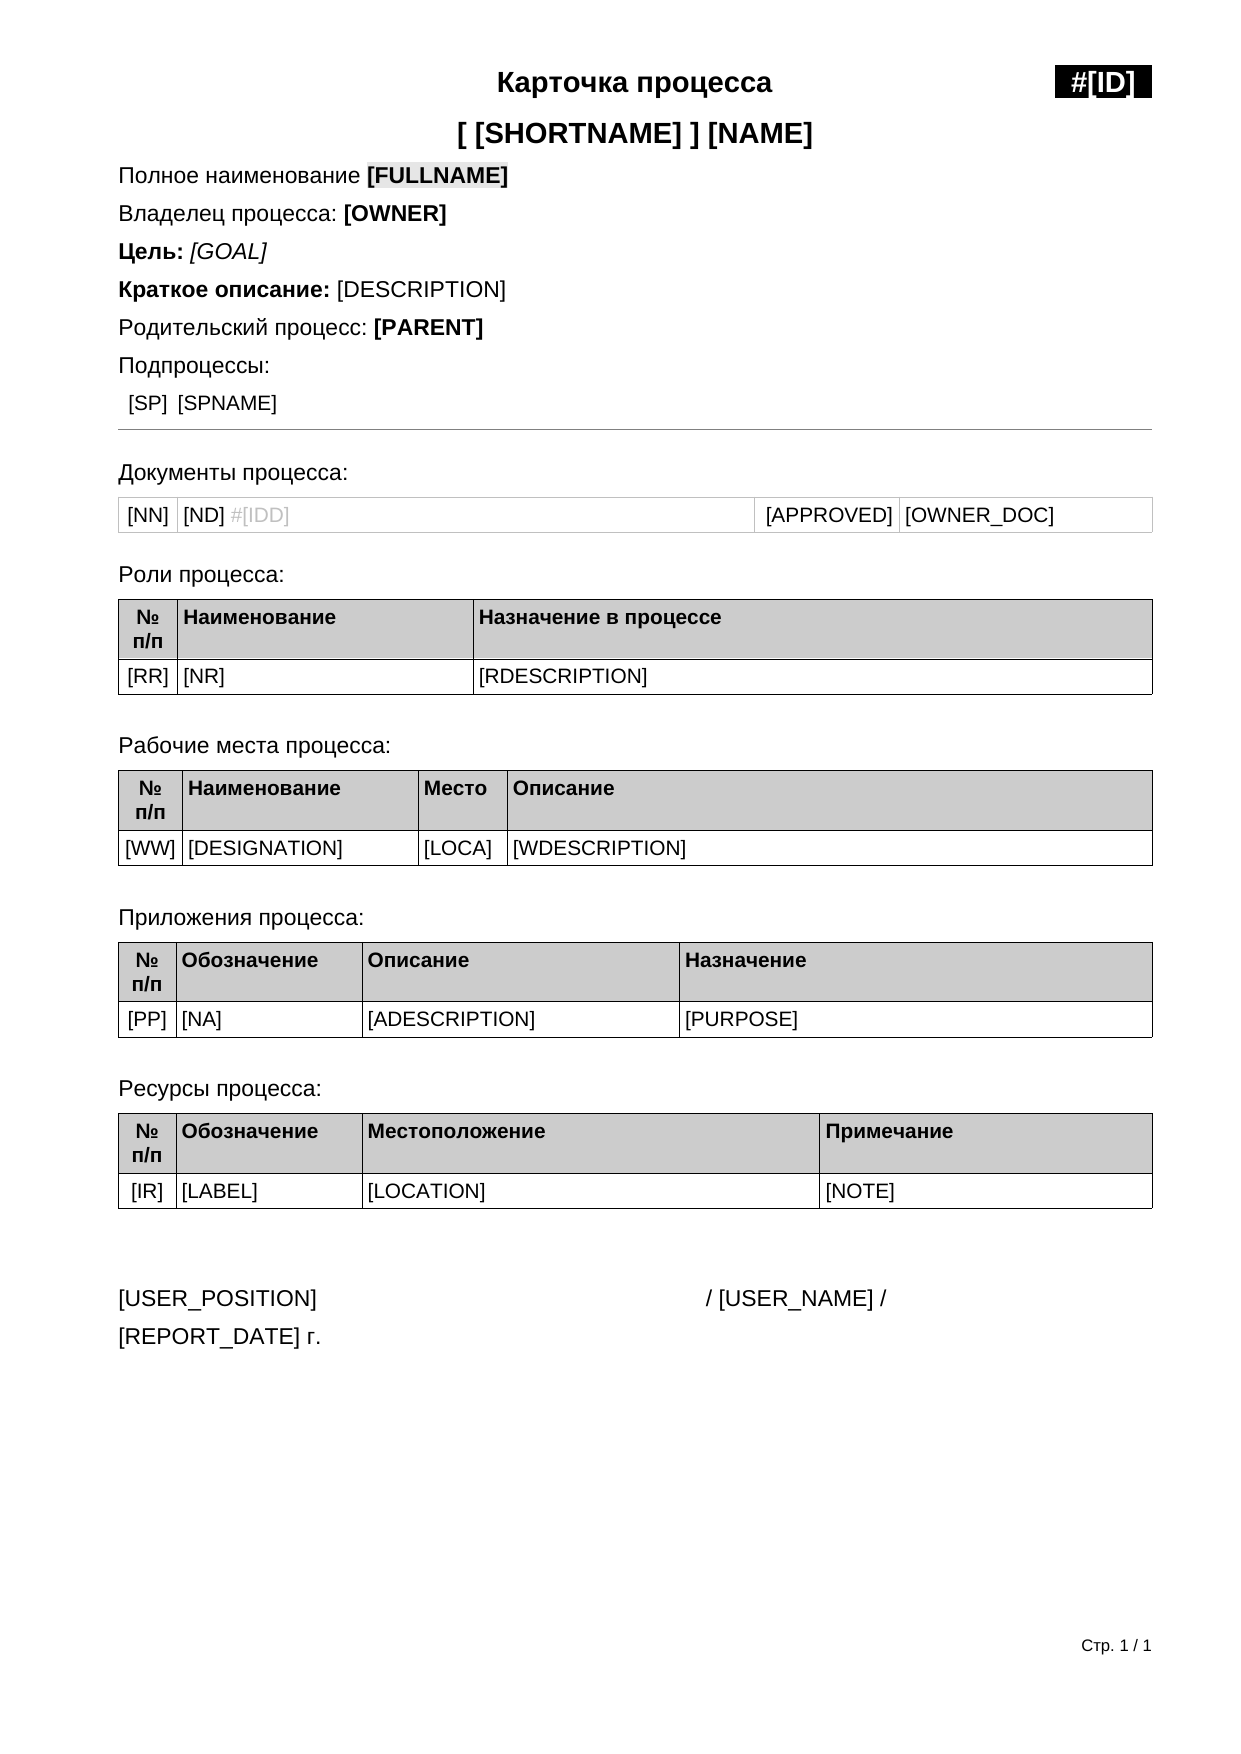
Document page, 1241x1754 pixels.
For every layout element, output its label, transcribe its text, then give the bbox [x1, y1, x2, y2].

text Приложения процесса: [118, 904, 1152, 930]
text Документы процесса: [118, 458, 1152, 485]
table_header Наименование [178, 600, 473, 658]
text Цель: [GOAL] [118, 238, 1152, 264]
table_header Местоположение [363, 1114, 819, 1173]
text Полное наименование [FULLNAME] [118, 162, 1152, 188]
table_cell [IR] [119, 1174, 176, 1208]
text Владелец процесса: [OWNER] [118, 200, 1152, 226]
table_header Описание [508, 771, 1152, 830]
table_cell [WW] [119, 831, 182, 865]
text Рабочие места процесса: [118, 732, 1152, 759]
table_cell [DESIGNATION] [183, 831, 418, 865]
table_header № п/п [119, 1114, 176, 1173]
table_cell [WDESCRIPTION] [508, 831, 1152, 865]
table_header [APPROVED] [755, 498, 899, 532]
table_cell [NOTE] [820, 1174, 1152, 1208]
table_header Карточка процесса [118, 59, 1006, 110]
table_header Обозначение [177, 943, 362, 1001]
table_header [SP] [118, 390, 177, 414]
table_header № п/п [119, 600, 177, 658]
table_header [OWNER_DOC] [900, 498, 1152, 532]
text Роли процесса: [118, 561, 1152, 587]
table_cell [PURPOSE] [680, 1002, 1152, 1037]
table_header Назначение [680, 943, 1152, 1001]
text [REPORT_DATE] г. [118, 1323, 1152, 1349]
text Ресурсы процесса: [118, 1075, 1152, 1101]
table_cell [LOCA] [419, 831, 507, 865]
table_header № п/п [119, 943, 176, 1001]
subtitle [ [SHORTNAME] ] [NAME] [118, 116, 1152, 150]
table_cell [LABEL] [177, 1174, 362, 1208]
table_cell [RDESCRIPTION] [474, 660, 1152, 694]
table_header [NN] [119, 498, 177, 532]
table_header Описание [363, 943, 679, 1001]
table_cell [RR] [119, 660, 177, 694]
table_header [ND] #[IDD] [178, 498, 754, 532]
table_cell [PP] [119, 1002, 176, 1037]
text Родительский процесс: [PARENT] [118, 314, 1152, 340]
table_header [SPNAME] [178, 390, 1152, 414]
table_header Обозначение [177, 1114, 362, 1173]
table_cell [NR] [178, 660, 473, 694]
table_header #[ID] [1006, 59, 1152, 110]
table_header Место [419, 771, 507, 830]
text [USER_POSITION] / [USER_NAME] / [118, 1284, 1152, 1311]
table_cell [ADESCRIPTION] [363, 1002, 679, 1037]
table_cell [NA] [177, 1002, 362, 1037]
table_header Назначение в процессе [474, 600, 1152, 658]
table_header № п/п [119, 771, 182, 830]
text Подпроцессы: [118, 352, 1152, 378]
table_header Наименование [183, 771, 418, 830]
text Краткое описание: [DESCRIPTION] [118, 276, 1152, 302]
table_cell [LOCATION] [363, 1174, 819, 1208]
table_header Примечание [820, 1114, 1152, 1173]
